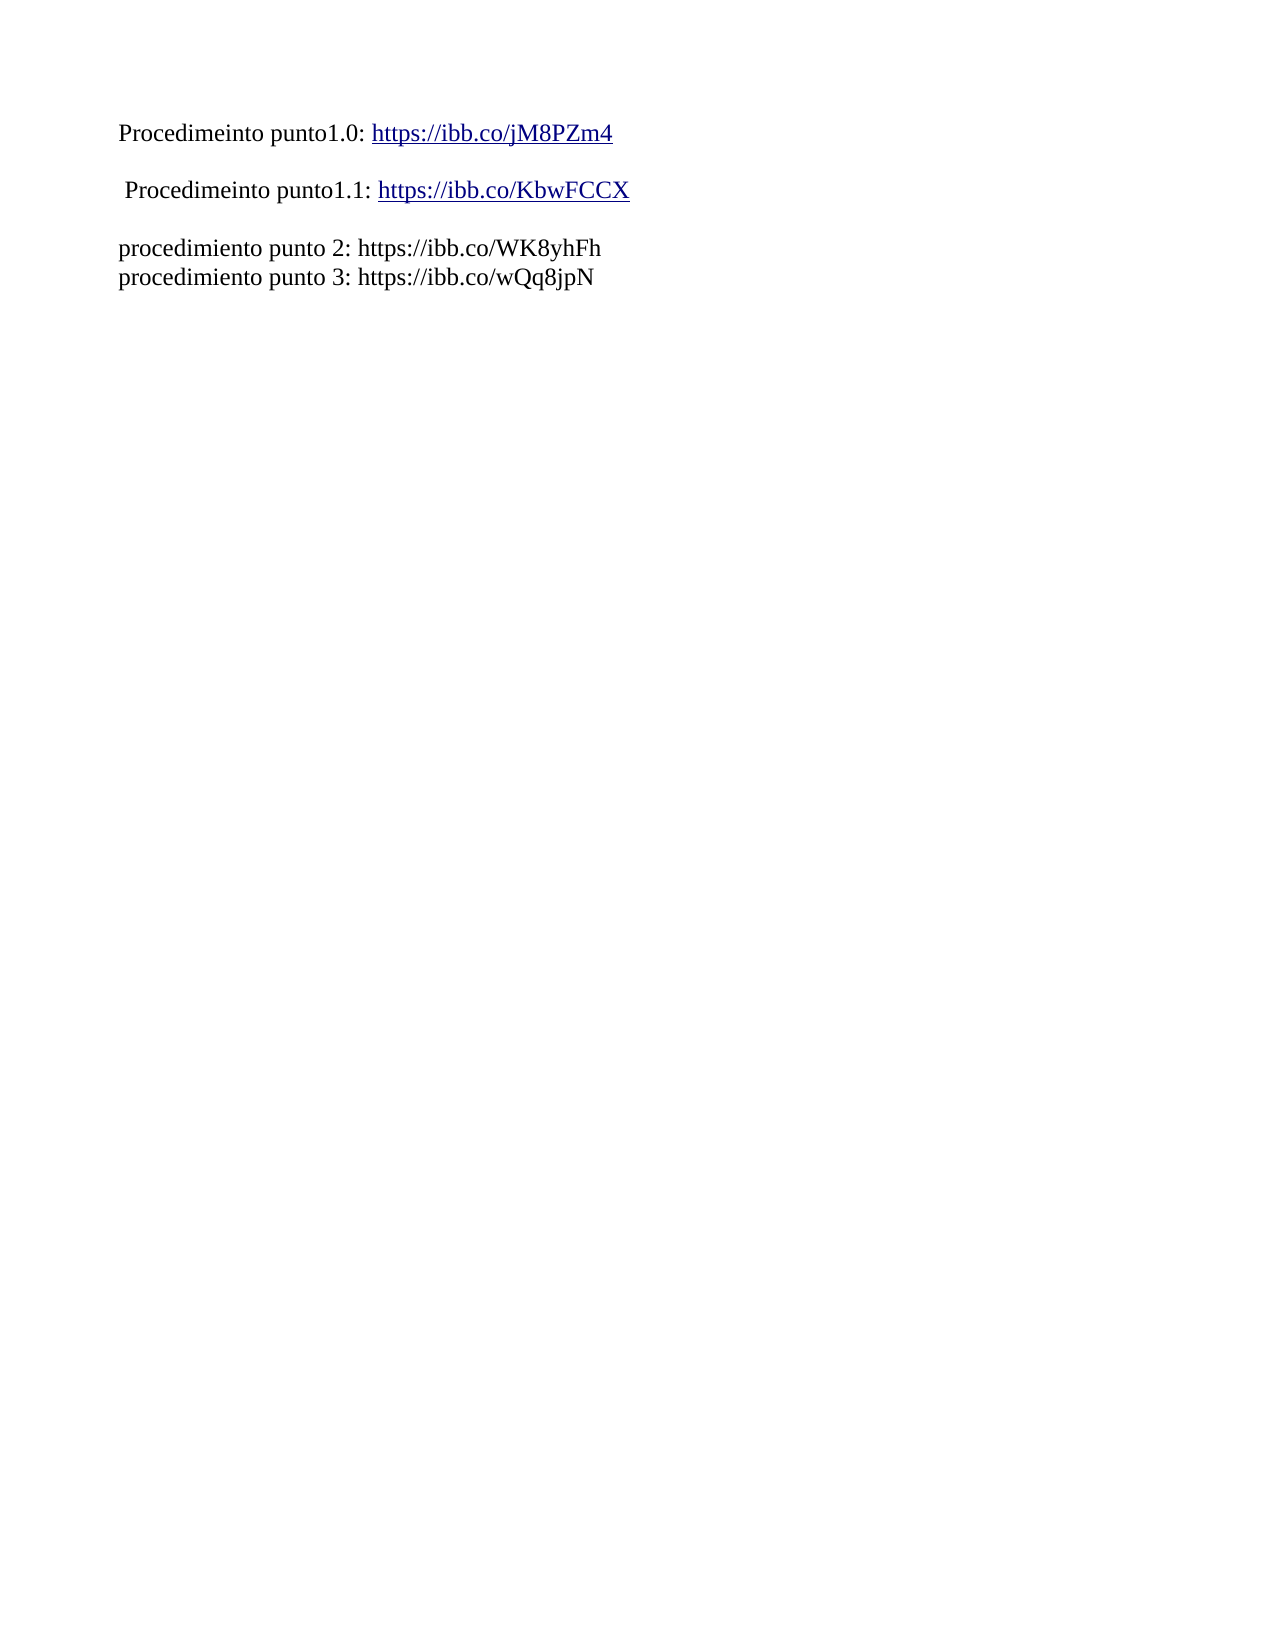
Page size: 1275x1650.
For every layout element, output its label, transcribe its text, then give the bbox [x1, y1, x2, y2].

text Procedimeinto punto1.1: https://ibb.co/KbwFCCX [118, 176, 1157, 204]
text procedimiento punto 3: https://ibb.co/wQq8jpN [118, 262, 1157, 291]
text Procedimeinto punto1.0: https://ibb.co/jM8PZm4 [118, 118, 1157, 147]
text procedimiento punto 2: https://ibb.co/WK8yhFh [118, 233, 1157, 262]
